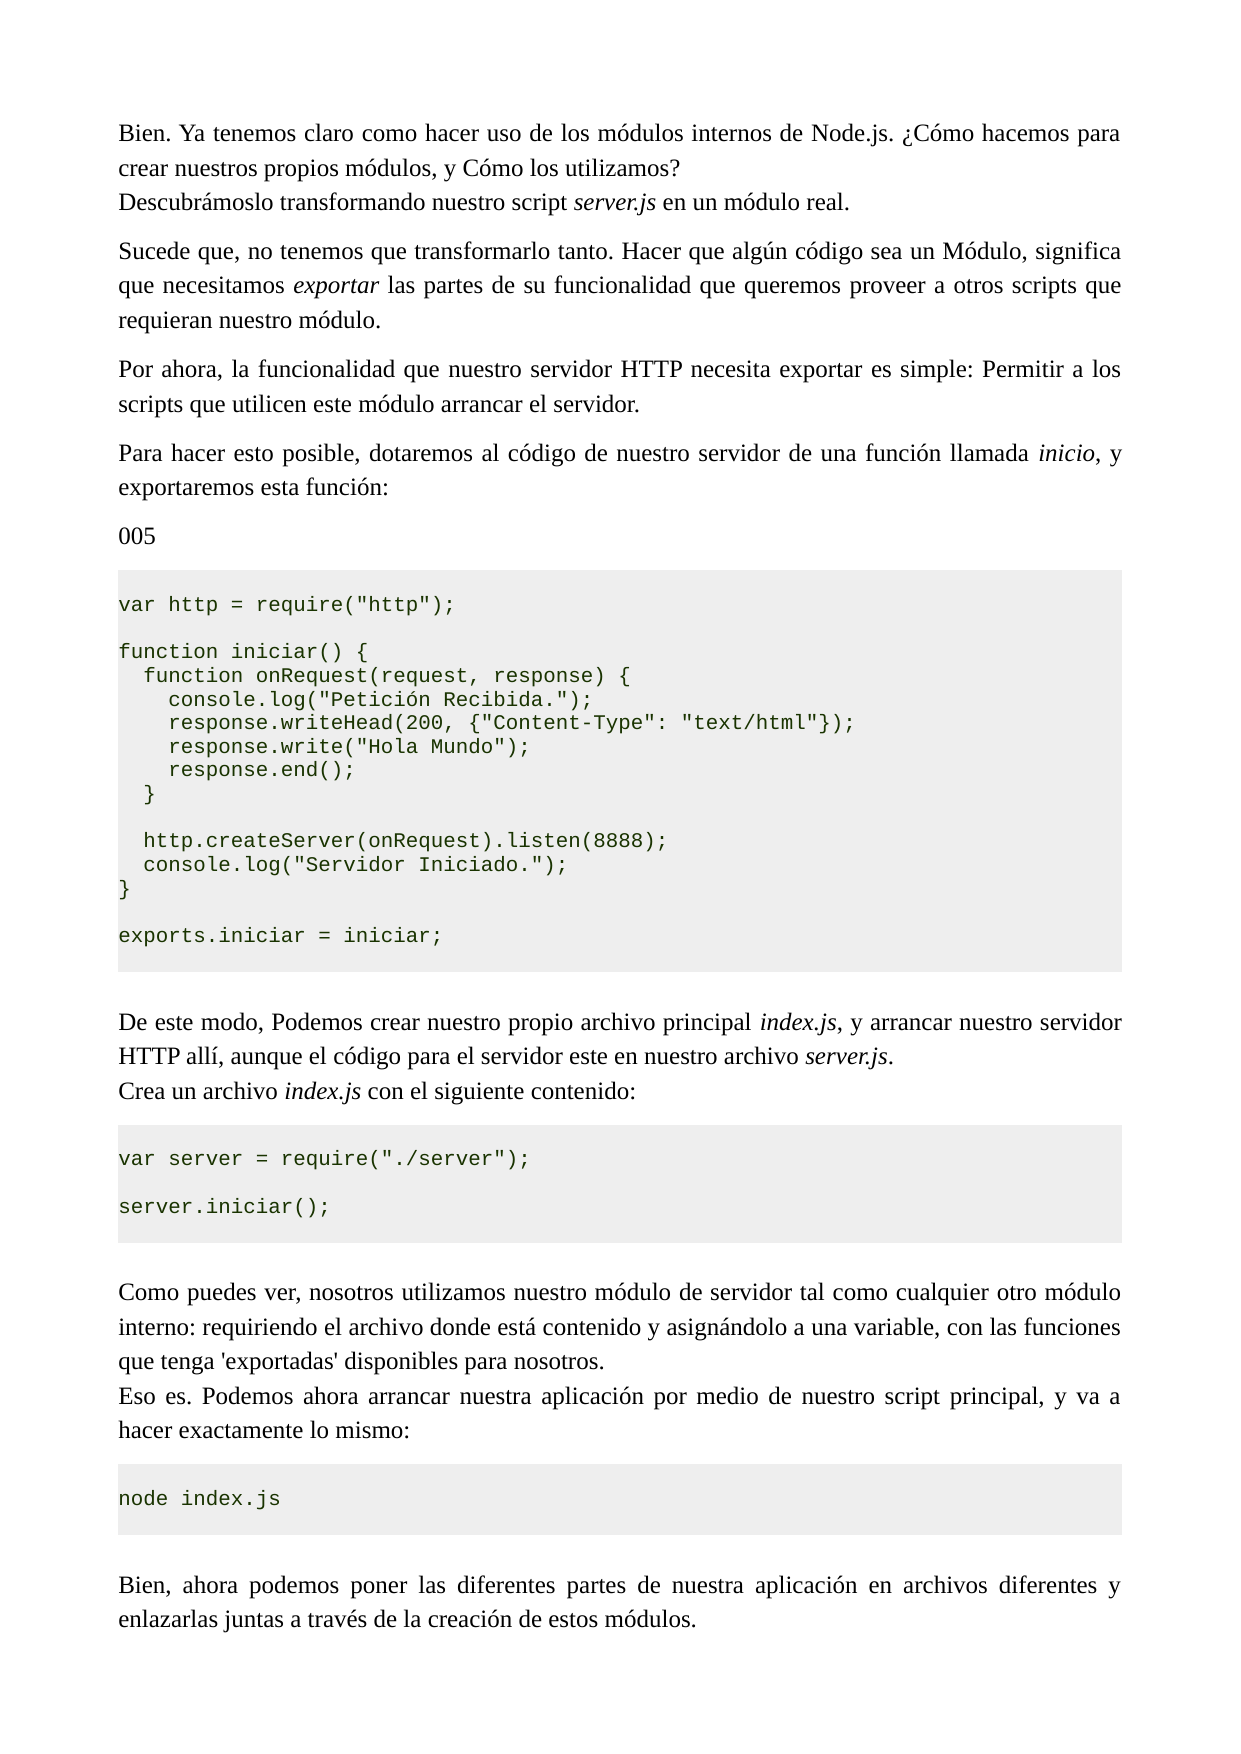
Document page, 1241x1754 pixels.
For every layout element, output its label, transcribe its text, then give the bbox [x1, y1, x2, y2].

text var server = require("./server"); [118, 1148, 1122, 1172]
text 005 [118, 521, 1122, 550]
text Descubrámoslo transformando nuestro script server.js en un módulo real. [118, 187, 1122, 216]
text Eso es. Podemos ahora arrancar nuestra aplicación por medio de nuestro script principal, y va a hacer exactamente lo mismo: [118, 1381, 1122, 1444]
text De este modo, Podemos crear nuestro propio archivo principal index.js, y arrancar nuestro servidor HTTP allí, aunque el código para el servidor este en nuestro archivo server.js. [118, 1007, 1122, 1070]
text console.log("Servidor Iniciado."); [118, 854, 1122, 878]
text Para hacer esto posible, dotaremos al código de nuestro servidor de una función llamada inicio, y exportaremos esta función: [118, 438, 1122, 501]
text server.iniciar(); [118, 1196, 1122, 1219]
text response.write("Hola Mundo"); [118, 736, 1122, 759]
text var http = require("http"); [118, 594, 1122, 618]
text Bien. Ya tenemos claro como hacer uso de los módulos internos de Node.js. ¿Cómo hacemos para crear nuestros propios módulos, y Cómo los utilizamos? [118, 118, 1122, 181]
text response.writeHead(200, {"Content-Type": "text/html"}); [118, 712, 1122, 736]
text console.log("Petición Recibida."); [118, 688, 1122, 712]
text Bien, ahora podemos poner las diferentes partes de nuestra aplicación en archivos diferentes y enlazarlas juntas a través de la creación de estos módulos. [118, 1570, 1122, 1633]
text exports.iniciar = iniciar; [118, 925, 1122, 949]
text Crea un archivo index.js con el siguiente contenido: [118, 1076, 1122, 1104]
text Por ahora, la funcionalidad que nuestro servidor HTTP necesita exportar es simple: Permitir a los scripts que utilicen este módulo arrancar el servidor. [118, 354, 1122, 417]
text } [118, 783, 1122, 807]
text function onRequest(request, response) { [118, 665, 1122, 688]
text } [118, 878, 1122, 901]
text Sucede que, no tenemos que transformarlo tanto. Hacer que algún código sea un Módulo, significa que necesitamos exportar las partes de su funcionalidad que queremos proveer a otros scripts que requieran nuestro módulo. [118, 236, 1122, 334]
text function iniciar() { [118, 641, 1122, 665]
text response.end(); [118, 759, 1122, 783]
text node index.js [118, 1488, 1122, 1512]
text Como puedes ver, nosotros utilizamos nuestro módulo de servidor tal como cualquier otro módulo interno: requiriendo el archivo donde está contenido y asignándolo a una variable, con las funciones que tenga 'exportadas' disponibles para nosotros. [118, 1277, 1122, 1375]
text http.createServer(onRequest).listen(8888); [118, 830, 1122, 854]
